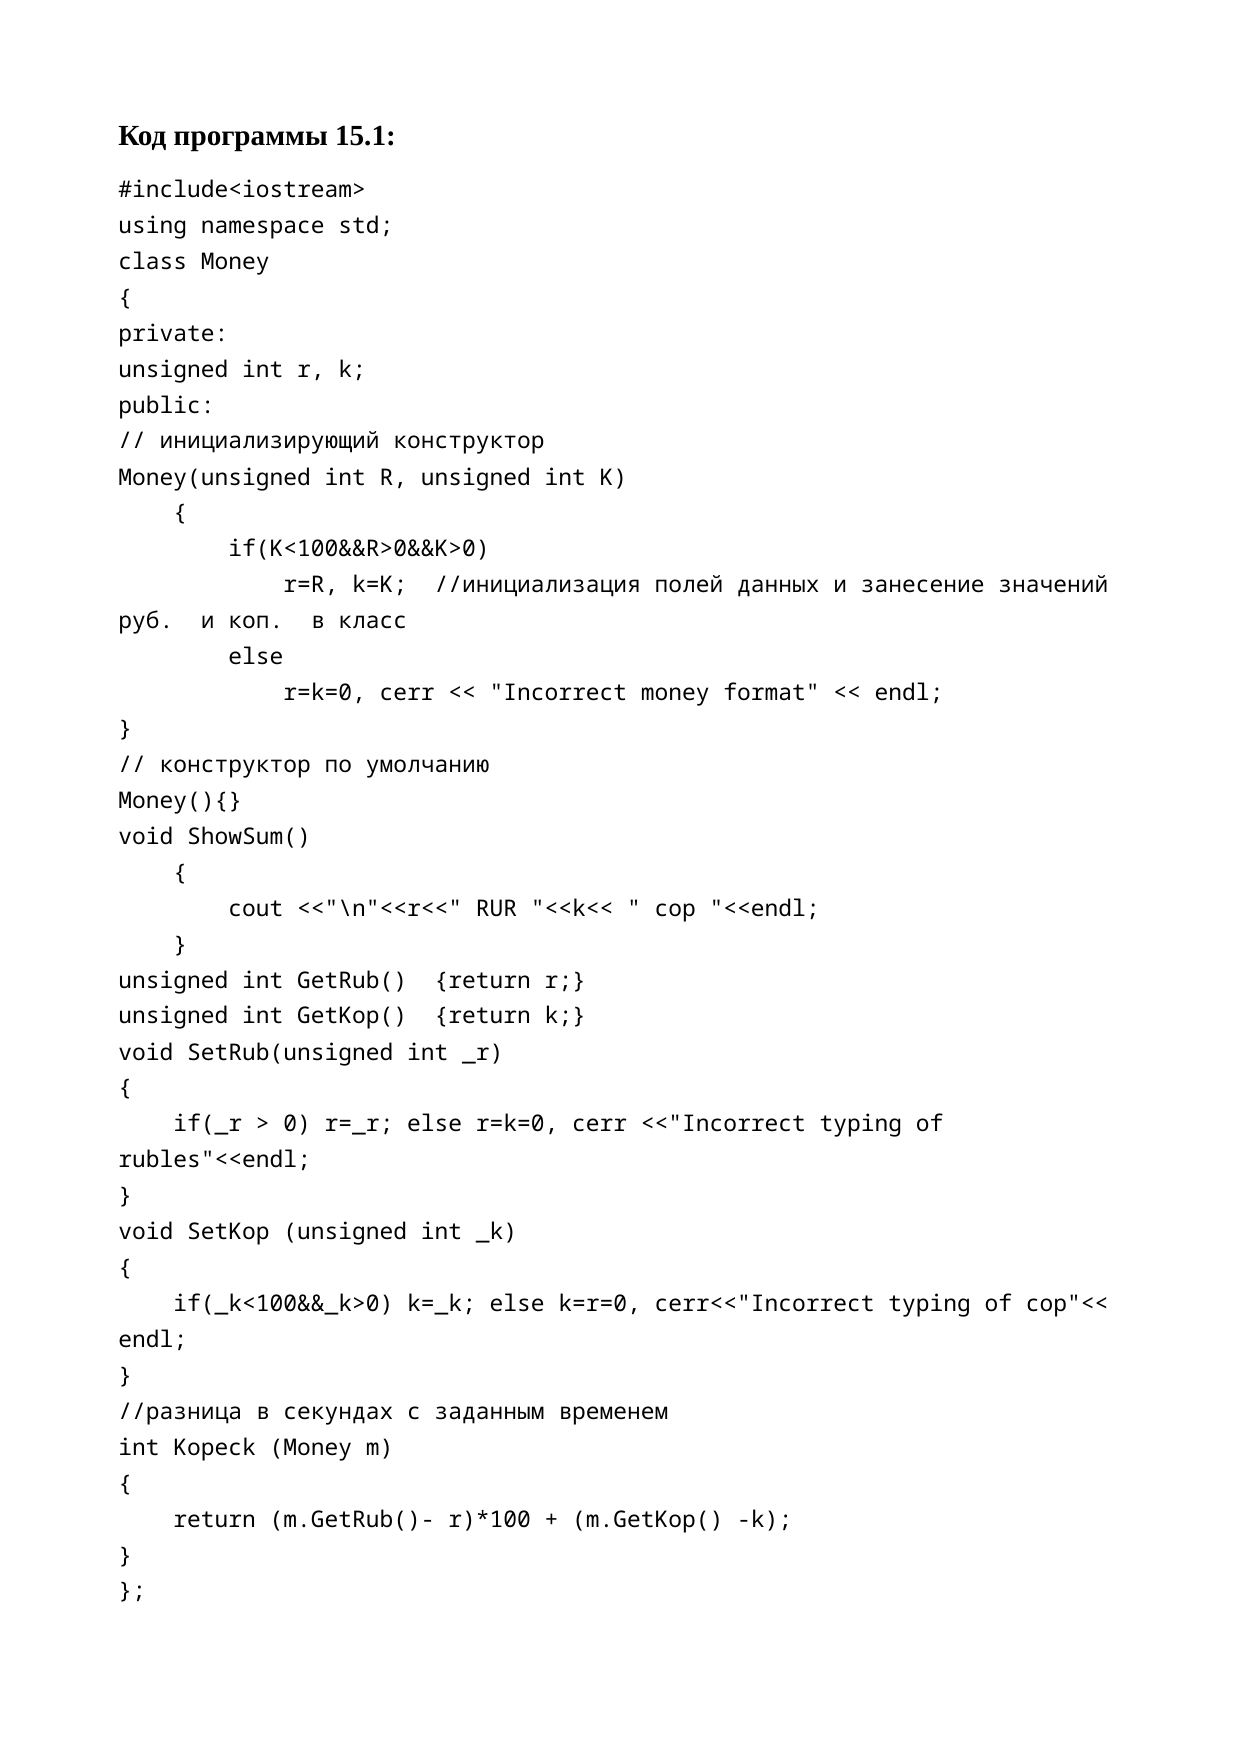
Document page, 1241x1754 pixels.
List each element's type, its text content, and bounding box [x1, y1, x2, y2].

text using namespace std; [118, 209, 1122, 240]
text #include<iostream> [118, 173, 1122, 204]
text private: [118, 317, 1122, 348]
text else [118, 640, 1122, 671]
text void SetRub(unsigned int _r) [118, 1035, 1122, 1067]
text } [118, 928, 1122, 959]
text //разница в секундах с заданным временем [118, 1395, 1122, 1426]
text class Money [118, 245, 1122, 276]
text // инициализирующий конструктор [118, 424, 1122, 456]
text Money(unsigned int R, unsigned int K) [118, 460, 1122, 492]
text { [118, 1071, 1122, 1103]
text r=k=0, cerr << "Incorrect money format" << endl; [118, 676, 1122, 707]
text if(K<100&&R>0&&K>0) [118, 532, 1122, 563]
text return (m.GetRub()- r)*100 + (m.GetKop() -k); [118, 1503, 1122, 1534]
text // конструктор по умолчанию [118, 748, 1122, 779]
text unsigned int GetKop() {return k;} [118, 999, 1122, 1031]
text unsigned int r, k; [118, 353, 1122, 384]
text cout <<"\n"<<r<<" RUR "<<k<< " cop "<<endl; [118, 892, 1122, 923]
text r=R, k=K; //инициализация полей данных и занесение значений руб. и коп. в класс [118, 568, 1122, 635]
text }; [118, 1574, 1122, 1606]
text } [118, 1538, 1122, 1570]
text public: [118, 388, 1122, 420]
text } [118, 1179, 1122, 1210]
text unsigned int GetRub() {return r;} [118, 963, 1122, 995]
text if(_k<100&&_k>0) k=_k; else k=r=0, cerr<<"Incorrect typing of cop"<< endl; [118, 1287, 1122, 1354]
text { [118, 1251, 1122, 1282]
text } [118, 1359, 1122, 1390]
text } [118, 712, 1122, 743]
text { [118, 281, 1122, 312]
text int Kopeck (Money m) [118, 1431, 1122, 1462]
text Money(){} [118, 784, 1122, 815]
text { [118, 856, 1122, 887]
text void SetKop (unsigned int _k) [118, 1215, 1122, 1246]
text void ShowSum() [118, 820, 1122, 851]
text { [118, 1467, 1122, 1498]
text Код программы 15.1: [118, 118, 1122, 152]
text if(_r > 0) r=_r; else r=k=0, cerr <<"Incorrect typing of rubles"<<endl; [118, 1107, 1122, 1174]
text { [118, 496, 1122, 528]
